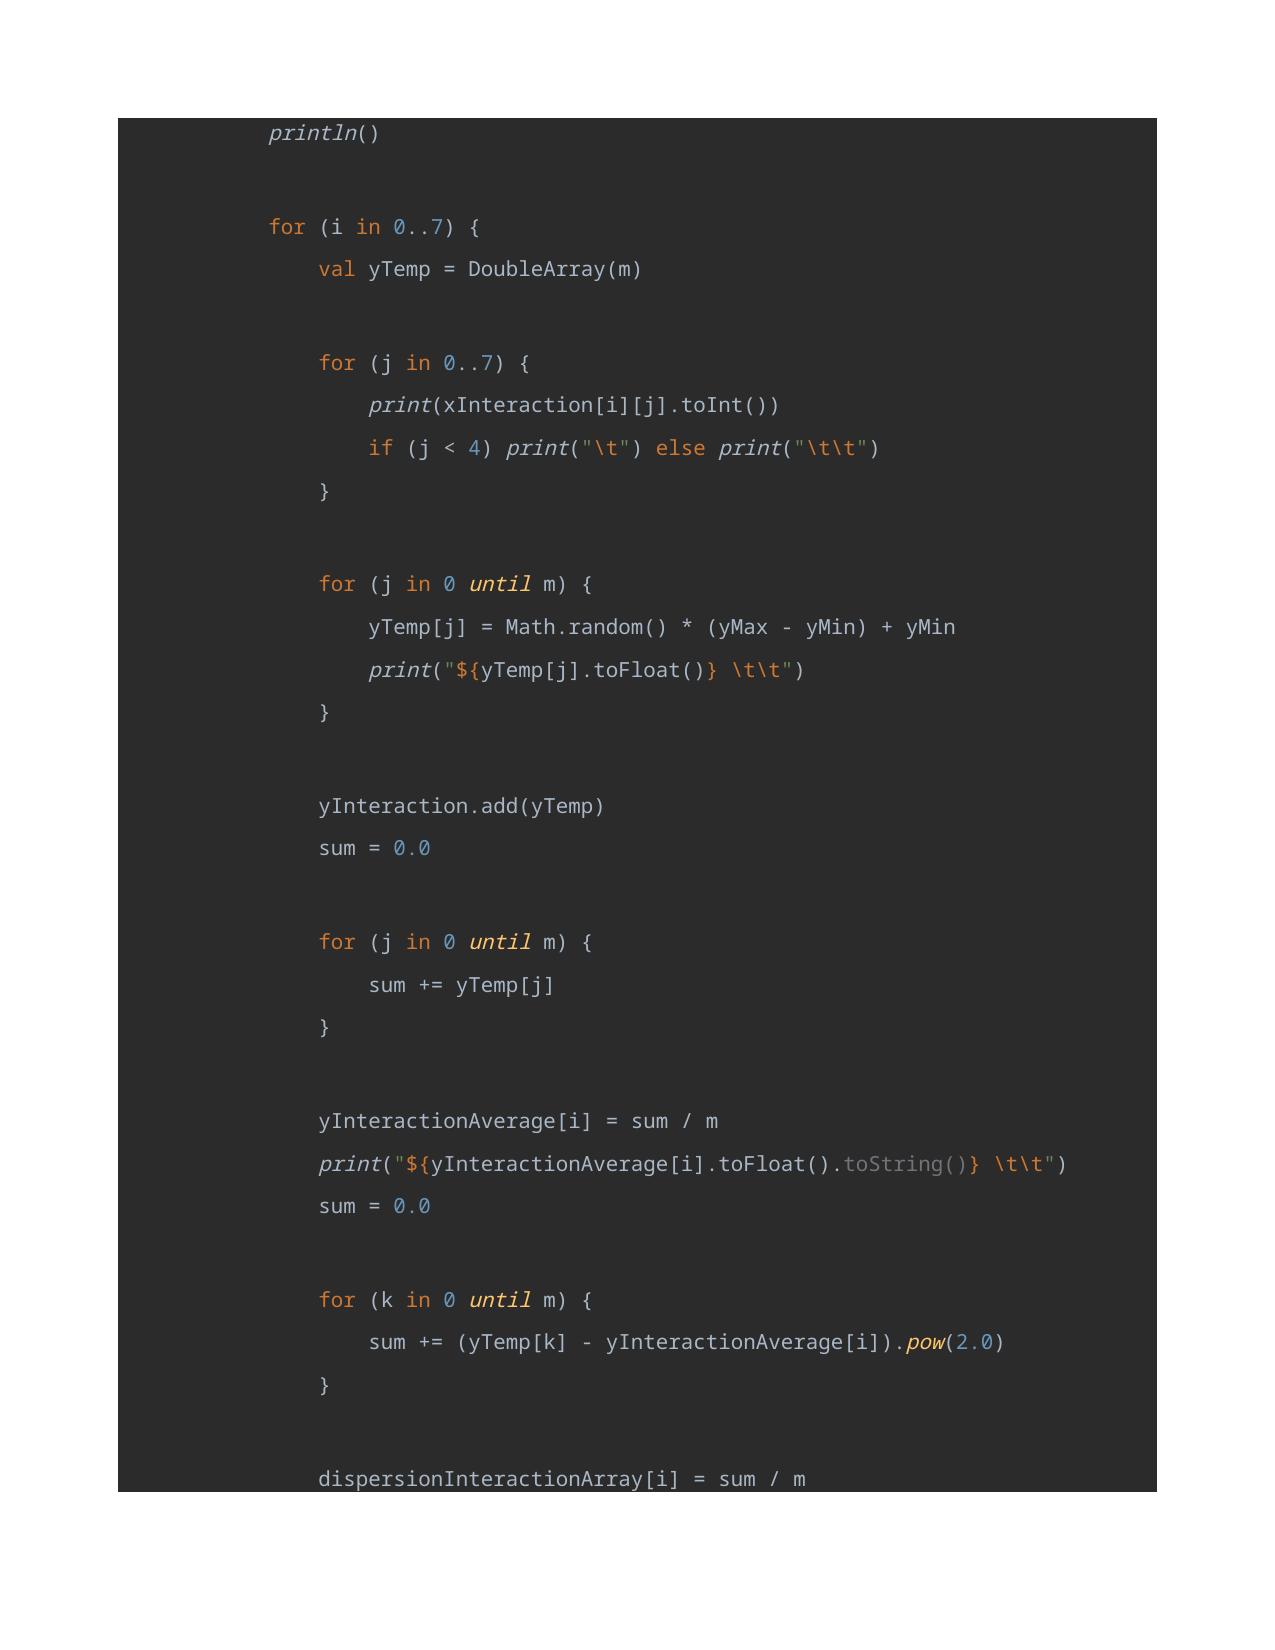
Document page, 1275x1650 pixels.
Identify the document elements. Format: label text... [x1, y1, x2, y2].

text println() for (i in 0..7) { val yTemp = DoubleArray(m) for (j in 0..7) { print(xInteraction[i][j].toInt()) if (j < 4) print("\t") else print("\t\t") } for (j in 0 until m) { yTemp[j] = Math.random() * (yMax - yMin) + yMin print("${yTemp[j].toFloat()} \t\t") } yInteraction.add(yTemp) sum = 0.0 for (j in 0 until m) { sum += yTemp[j] } yInteractionAverage[i] = sum / m print("${yInteractionAverage[i].toFloat().toString()} \t\t") sum = 0.0 for (k in 0 until m) { sum += (yTemp[k] - yInteractionAverage[i]).pow(2.0) } dispersionInteractionArray[i] = sum / m [118, 118, 1157, 1492]
